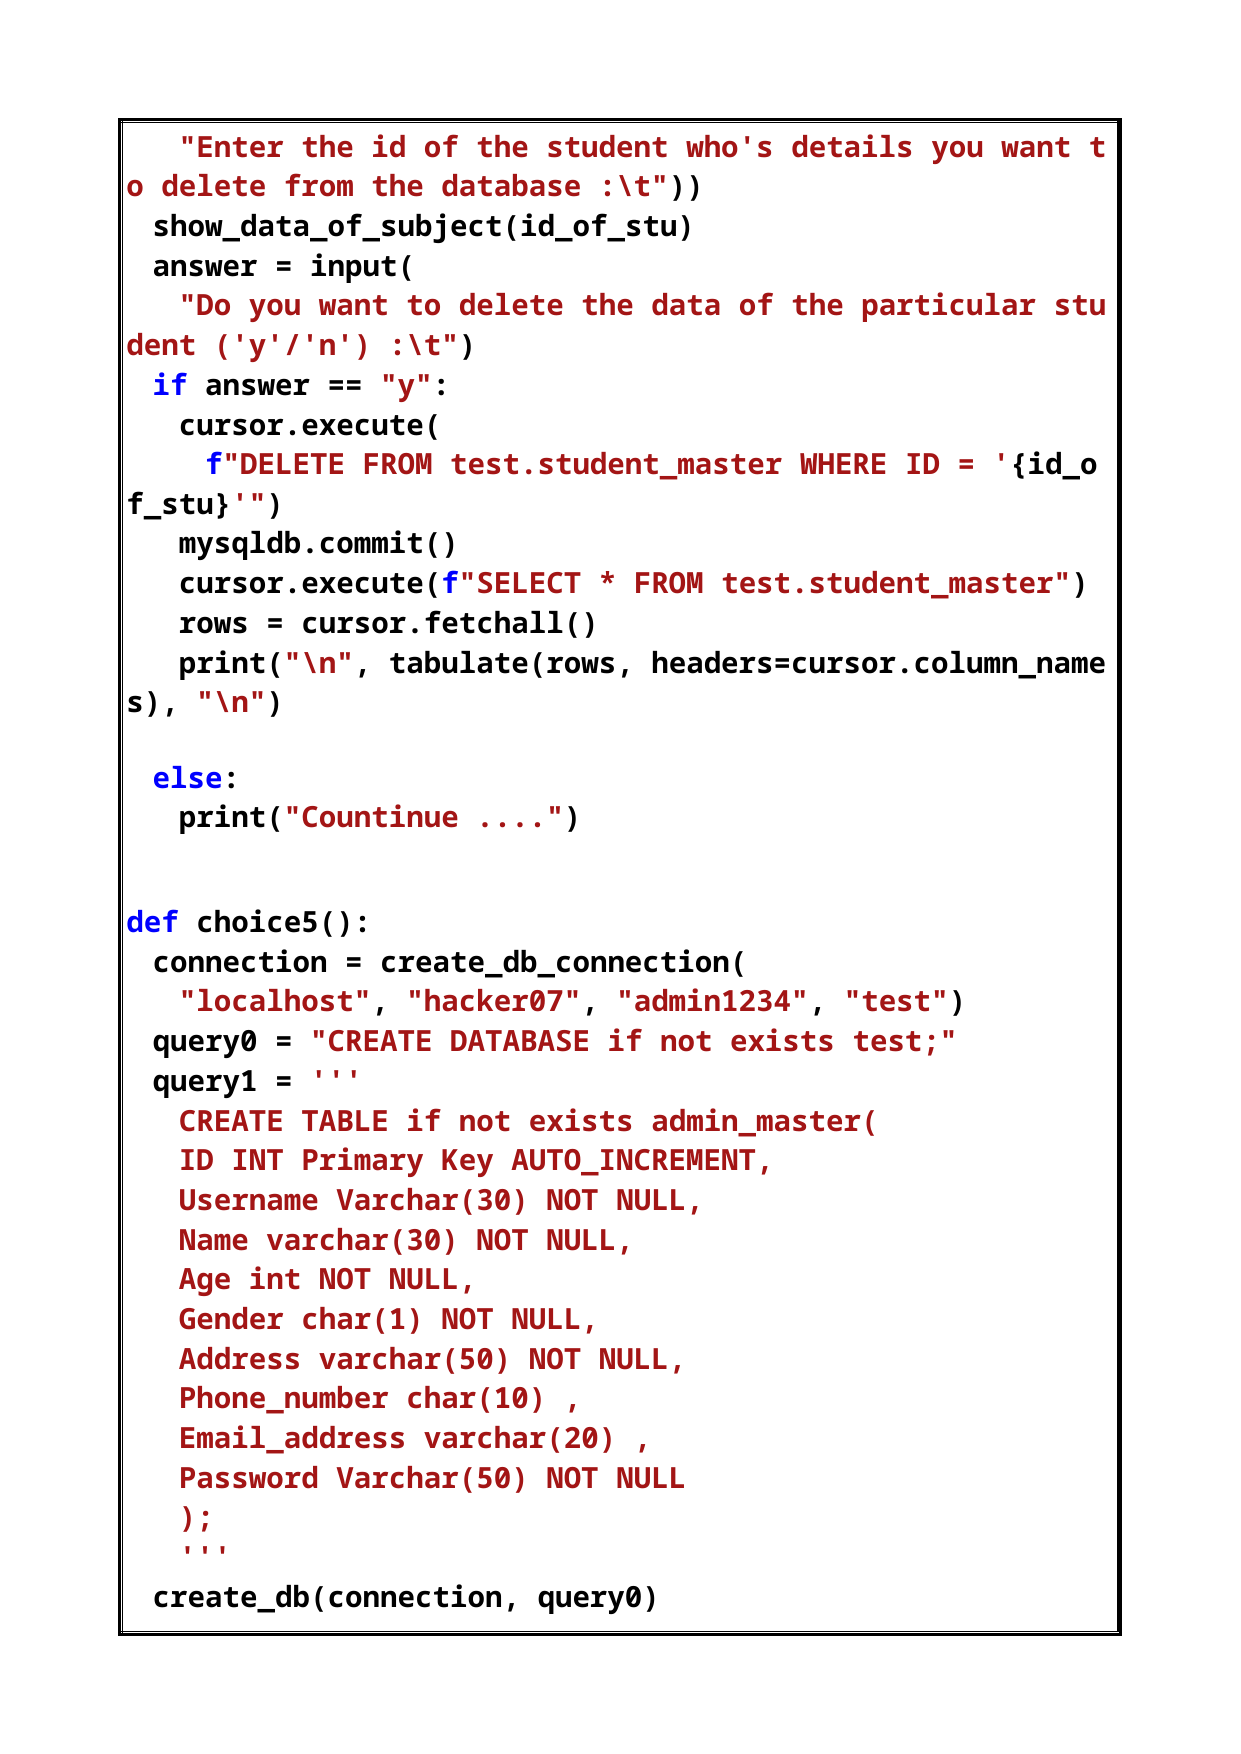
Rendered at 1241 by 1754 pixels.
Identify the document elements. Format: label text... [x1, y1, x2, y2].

text ''' [126, 1536, 1114, 1576]
text "Enter the id of the student who's details you want to delete from the database :\t")) [126, 126, 1114, 205]
text Email_address varchar(20) , [126, 1417, 1114, 1457]
text else: [126, 757, 1114, 797]
text Address varchar(50) NOT NULL, [126, 1338, 1114, 1378]
text query0 = "CREATE DATABASE if not exists test;" [126, 1020, 1114, 1060]
text if answer == "y": [126, 364, 1114, 404]
text Phone_number char(10) , [126, 1378, 1114, 1417]
text print("\n", tabulate(rows, headers=cursor.column_names), "\n") [126, 642, 1114, 721]
text "Do you want to delete the data of the particular student ('y'/'n') :\t") [126, 285, 1114, 364]
text cursor.execute( [126, 404, 1114, 443]
text def choice5(): [126, 901, 1114, 941]
text print("Countinue ....") [126, 797, 1114, 836]
text CREATE TABLE if not exists admin_master( [126, 1100, 1114, 1139]
text Age int NOT NULL, [126, 1258, 1114, 1298]
text "localhost", "hacker07", "admin1234", "test") [126, 981, 1114, 1020]
text ); [126, 1497, 1114, 1536]
text answer = input( [126, 245, 1114, 285]
text Name varchar(30) NOT NULL, [126, 1219, 1114, 1258]
text show_data_of_subject(id_of_stu) [126, 205, 1114, 245]
text rows = cursor.fetchall() [126, 602, 1114, 642]
text cursor.execute(f"SELECT * FROM test.student_master") [126, 562, 1114, 602]
text ID INT Primary Key AUTO_INCREMENT, [126, 1139, 1114, 1179]
text Gender char(1) NOT NULL, [126, 1298, 1114, 1338]
text f"DELETE FROM test.student_master WHERE ID = '{id_of_stu}'") [126, 443, 1114, 523]
text Password Varchar(50) NOT NULL [126, 1457, 1114, 1497]
text create_db(connection, query0) [126, 1576, 1114, 1616]
text mysqldb.commit() [126, 523, 1114, 562]
text Username Varchar(30) NOT NULL, [126, 1179, 1114, 1219]
text query1 = ''' [126, 1060, 1114, 1100]
text connection = create_db_connection( [126, 941, 1114, 981]
